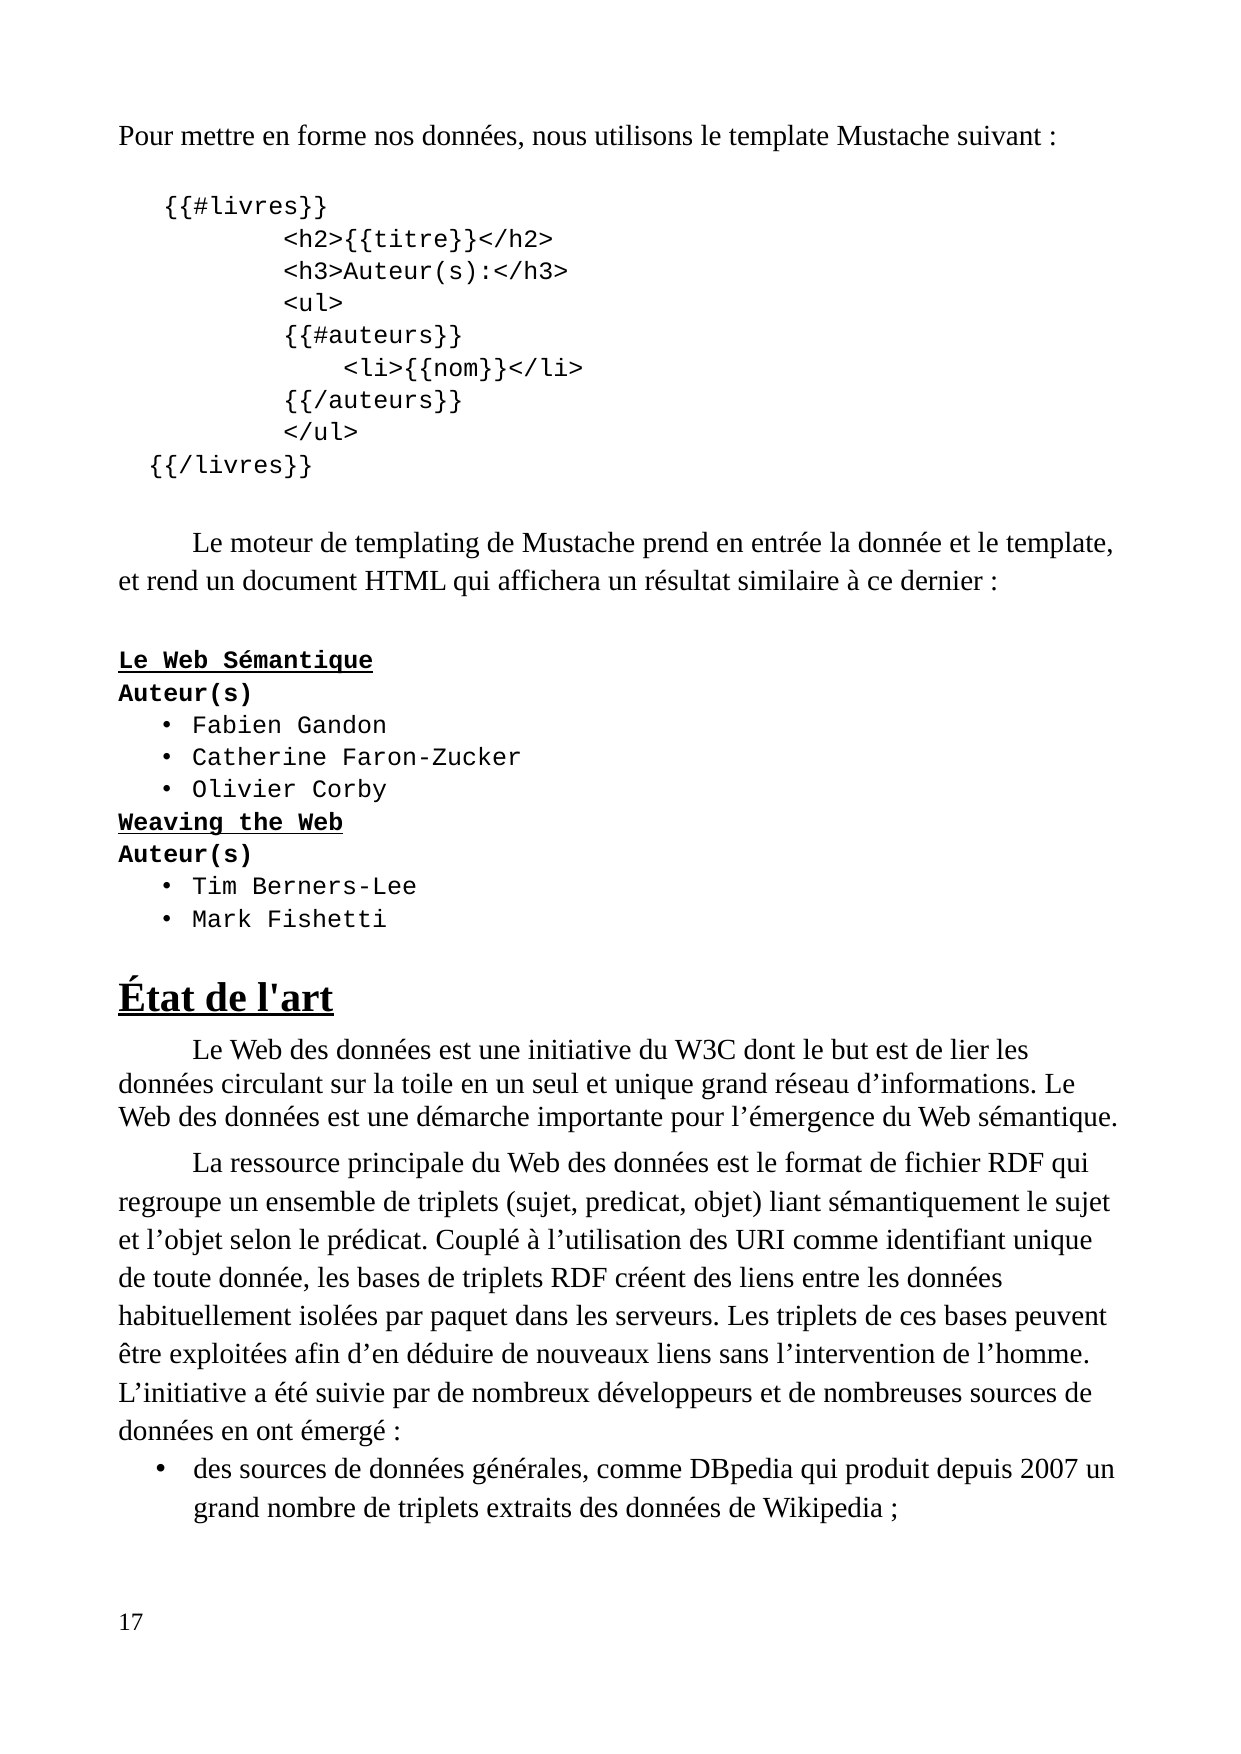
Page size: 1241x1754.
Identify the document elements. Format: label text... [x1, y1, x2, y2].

list Mark Fishetti [162, 906, 1122, 934]
list Fabien Gandon [162, 712, 1122, 741]
text {{/livres}} [118, 452, 1122, 481]
text Le Web Sémantique [118, 648, 1122, 676]
text Auteur(s) [118, 842, 1122, 870]
list des sources de données générales, comme DBpedia qui produit depuis 2007 un grand nombre de triplets extraits des données de Wikipedia ; [156, 1451, 1122, 1523]
text Pour mettre en forme nos données, nous utilisons le template Mustache suivant : [118, 118, 1122, 152]
text Le moteur de templating de Mustache prend en entrée la donnée et le template, et rend un document HTML qui affichera un résultat similaire à ce dernier : [118, 525, 1122, 597]
text La ressource principale du Web des données est le format de fichier RDF qui regroupe un ensemble de triplets (sujet, predicat, objet) liant sémantiquement le sujet et l’objet selon le prédicat. Couplé à l’utilisation des URI comme identifiant unique de toute donnée, les bases de triplets RDF créent des liens entre les données habituellement isolées par paquet dans les serveurs. Les triplets de ces bases peuvent être exploitées afin d’en déduire de nouveaux liens sans l’intervention de l’homme. [118, 1146, 1122, 1370]
text {{#livres}} <h2>{{titre}}</h2> <h3>Auteur(s):</h3> <ul> {{#auteurs}} <li>{{nom}}</li> {{/auteurs}} </ul> [118, 156, 1122, 448]
text Weaving the Web [118, 809, 1122, 838]
text État de l'art [118, 972, 1122, 1020]
text Le Web des données est une initiative du W3C dont le but est de lier les données circulant sur la toile en un seul et unique grand réseau d’informations. Le Web des données est une démarche importante pour l’émergence du Web sémantique. [118, 1032, 1122, 1133]
text L’initiative a été suivie par de nombreux développeurs et de nombreuses sources de données en ont émergé : [118, 1375, 1122, 1447]
list Olivier Corby [162, 777, 1122, 805]
list Tim Berners-Lee [162, 874, 1122, 902]
text Auteur(s) [118, 680, 1122, 708]
list Catherine Faron-Zucker [162, 745, 1122, 773]
